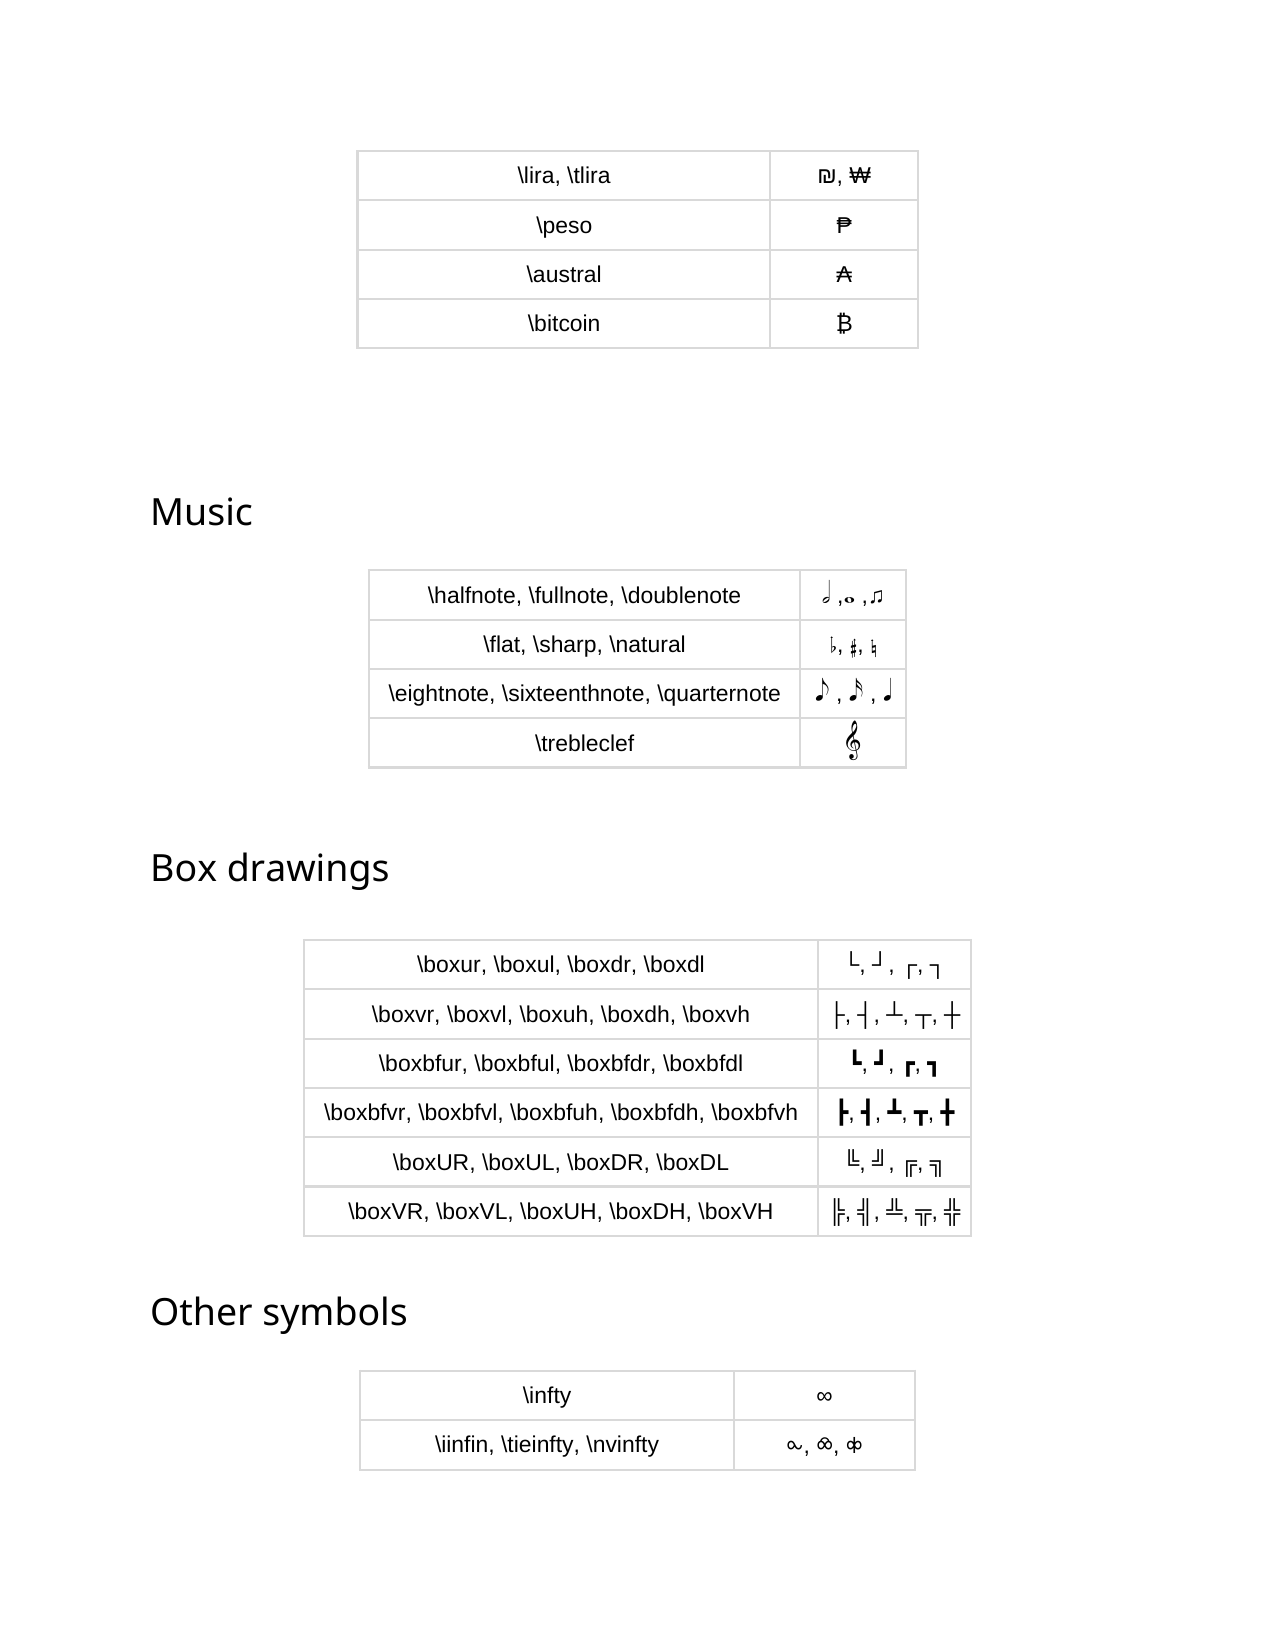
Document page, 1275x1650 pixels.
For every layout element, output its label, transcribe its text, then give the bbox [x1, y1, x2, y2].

table_cell ├, ┤, ┴, ┬, ┼ [819, 990, 970, 1037]
table_cell \trebleclef [370, 719, 799, 766]
table_cell ₳ [771, 251, 917, 298]
table_header \infty [361, 1372, 733, 1419]
table_cell \boxbfur, \boxbful, \boxbfdr, \boxbfdl [305, 1040, 817, 1087]
table_cell \boxbfvr, \boxbfvl, \boxbfuh, \boxbfdh, \boxbfvh [305, 1089, 817, 1136]
table_cell ┣, ┫, ┻, ┳, ╋ [819, 1089, 970, 1136]
table_cell 𝄞 [801, 719, 905, 766]
subtitle Box drawings [150, 841, 1125, 892]
table_cell \flat, \sharp, \natural [370, 621, 799, 668]
table_cell \eightnote, \sixteenthnote, \quarternote [370, 670, 799, 717]
table_cell ₱ [771, 201, 917, 248]
table_header \boxur, \boxul, \boxdr, \boxdl [305, 941, 817, 988]
subtitle Music [150, 485, 1125, 536]
table_cell ₿ [771, 300, 917, 347]
table_cell \austral [359, 251, 769, 298]
table_cell ╠, ╣, ╩, ╦, ╬ [819, 1188, 970, 1234]
table_header └, ┘, ┌, ┐ [819, 941, 970, 988]
table_cell \lira, \tlira [359, 152, 769, 199]
table_cell ╚, ╝, ╔, ╗ [819, 1138, 970, 1185]
table_header ∞ [735, 1372, 914, 1419]
table_cell ₪, ₩ [771, 152, 917, 199]
table_cell ⧜, ⧝, ⧞ [735, 1421, 914, 1469]
table_cell \bitcoin [359, 300, 769, 347]
table_cell ┗, ┛, ┏, ┓ [819, 1040, 970, 1087]
table_header 𝅗𝅥 ,𝅝 ,♫ [801, 571, 905, 618]
table_cell \boxUR, \boxUL, \boxDR, \boxDL [305, 1138, 817, 1185]
table_cell 𝅘𝅥𝅮 , 𝅘𝅥𝅯 , 𝅘𝅥 [801, 670, 905, 717]
subtitle Other symbols [150, 1286, 1125, 1337]
table_cell \boxvr, \boxvl, \boxuh, \boxdh, \boxvh [305, 990, 817, 1037]
table_header \halfnote, \fullnote, \doublenote [370, 571, 799, 618]
table_cell \iinfin, \tieinfty, \nvinfty [361, 1421, 733, 1469]
table_cell 𝄬, 𝄰, 𝄮 [801, 621, 905, 668]
table_cell \boxVR, \boxVL, \boxUH, \boxDH, \boxVH [305, 1188, 817, 1234]
table_cell \peso [359, 201, 769, 248]
